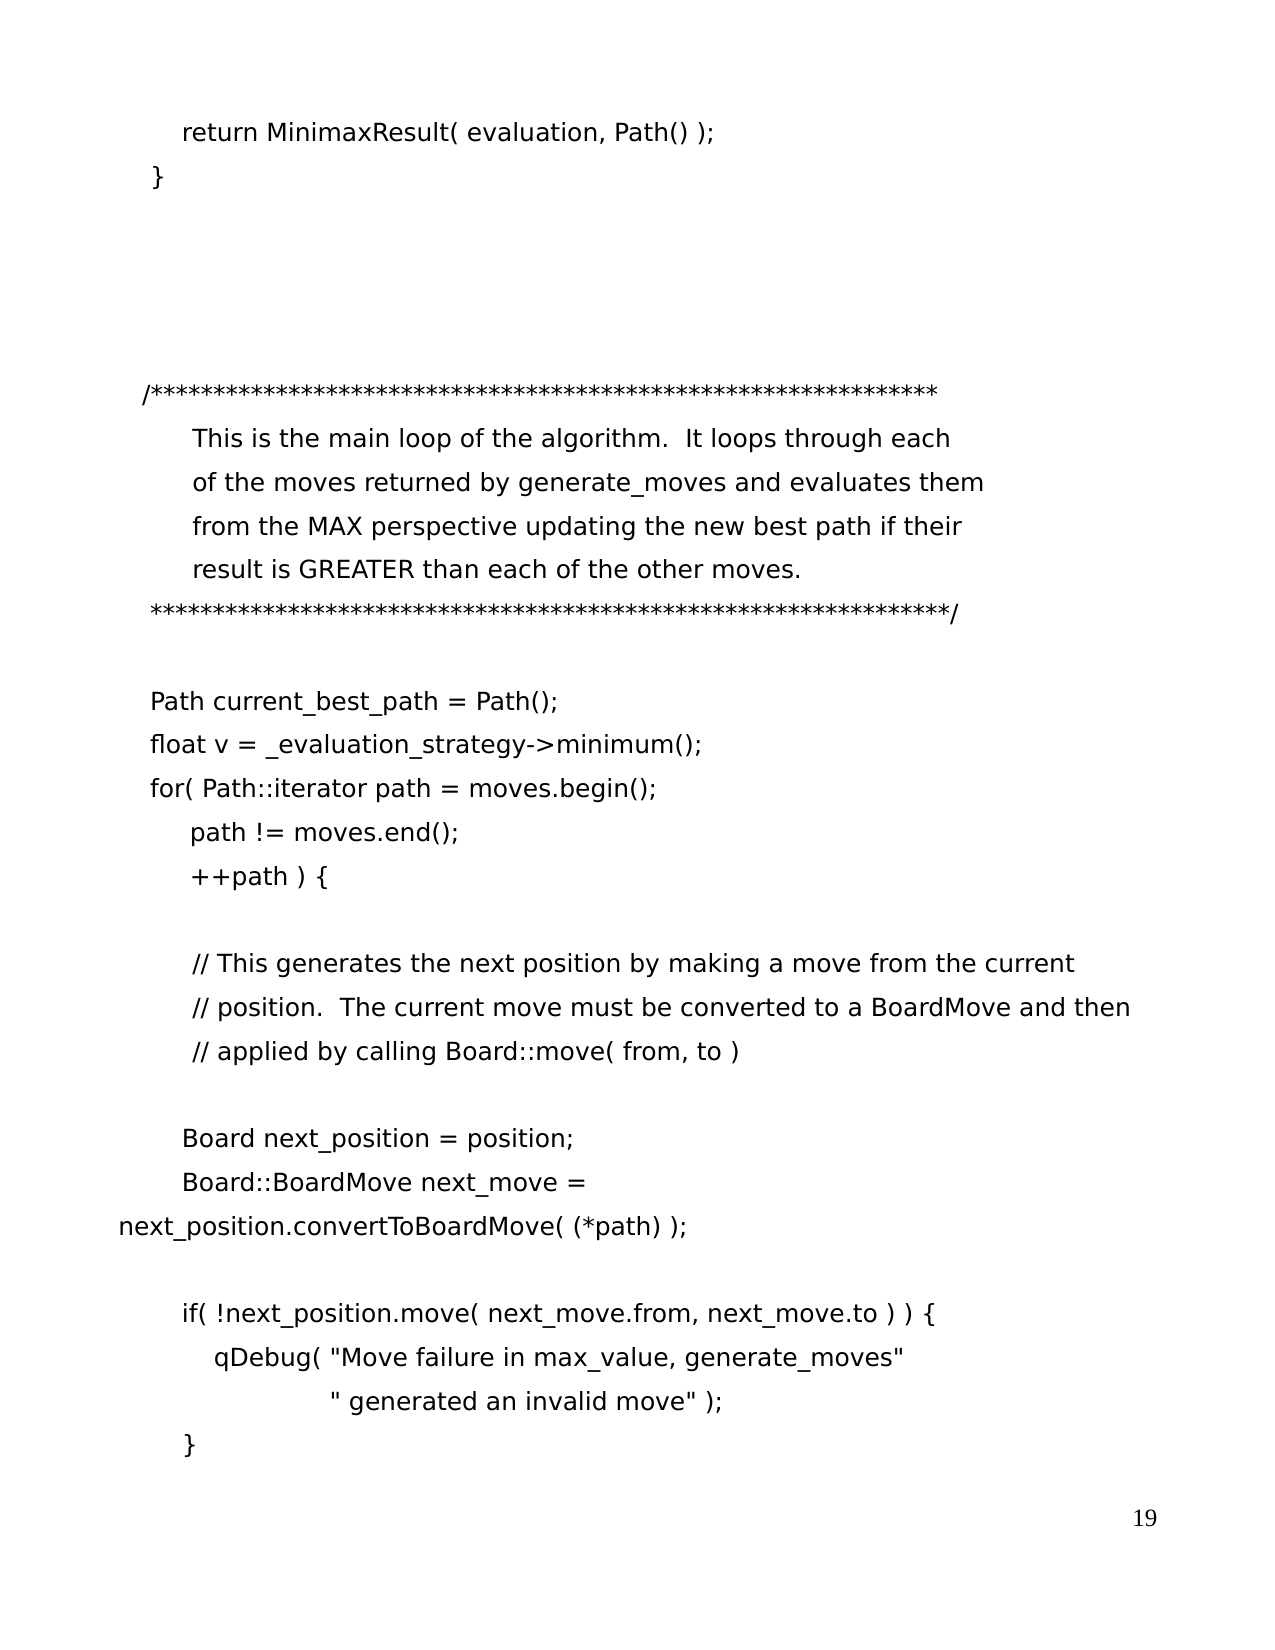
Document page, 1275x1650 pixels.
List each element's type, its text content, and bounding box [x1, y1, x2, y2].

text Path current_best_path = Path(); [118, 687, 1157, 716]
text return MinimaxResult( evaluation, Path() ); [118, 118, 1157, 147]
text Board next_position = position; [118, 1124, 1157, 1153]
text This is the main loop of the algorithm. It loops through each [118, 424, 1157, 453]
text from the MAX perspective updating the new best path if their [118, 512, 1157, 541]
text float v = _evaluation_strategy->minimum(); [118, 731, 1157, 760]
text // position. The current move must be converted to a BoardMove and then [118, 993, 1157, 1022]
text for( Path::iterator path = moves.begin(); [118, 774, 1157, 803]
text } [118, 162, 1157, 191]
text result is GREATER than each of the other moves. [118, 556, 1157, 585]
text // This generates the next position by making a move from the current [118, 949, 1157, 978]
text ++path ) { [118, 862, 1157, 891]
text } [118, 1431, 1157, 1460]
text Board::BoardMove next_move = next_position.convertToBoardMove( (*path) ); [118, 1168, 1157, 1241]
text // applied by calling Board::move( from, to ) [118, 1037, 1157, 1066]
text of the moves returned by generate_moves and evaluates them [118, 468, 1157, 497]
text path != moves.end(); [118, 818, 1157, 847]
text ****************************************************************/ [118, 599, 1157, 628]
text /*************************************************************** [118, 381, 1157, 410]
text " generated an invalid move" ); [118, 1387, 1157, 1416]
text if( !next_position.move( next_move.from, next_move.to ) ) { [118, 1299, 1157, 1328]
text qDebug( "Move failure in max_value, generate_moves" [118, 1343, 1157, 1372]
